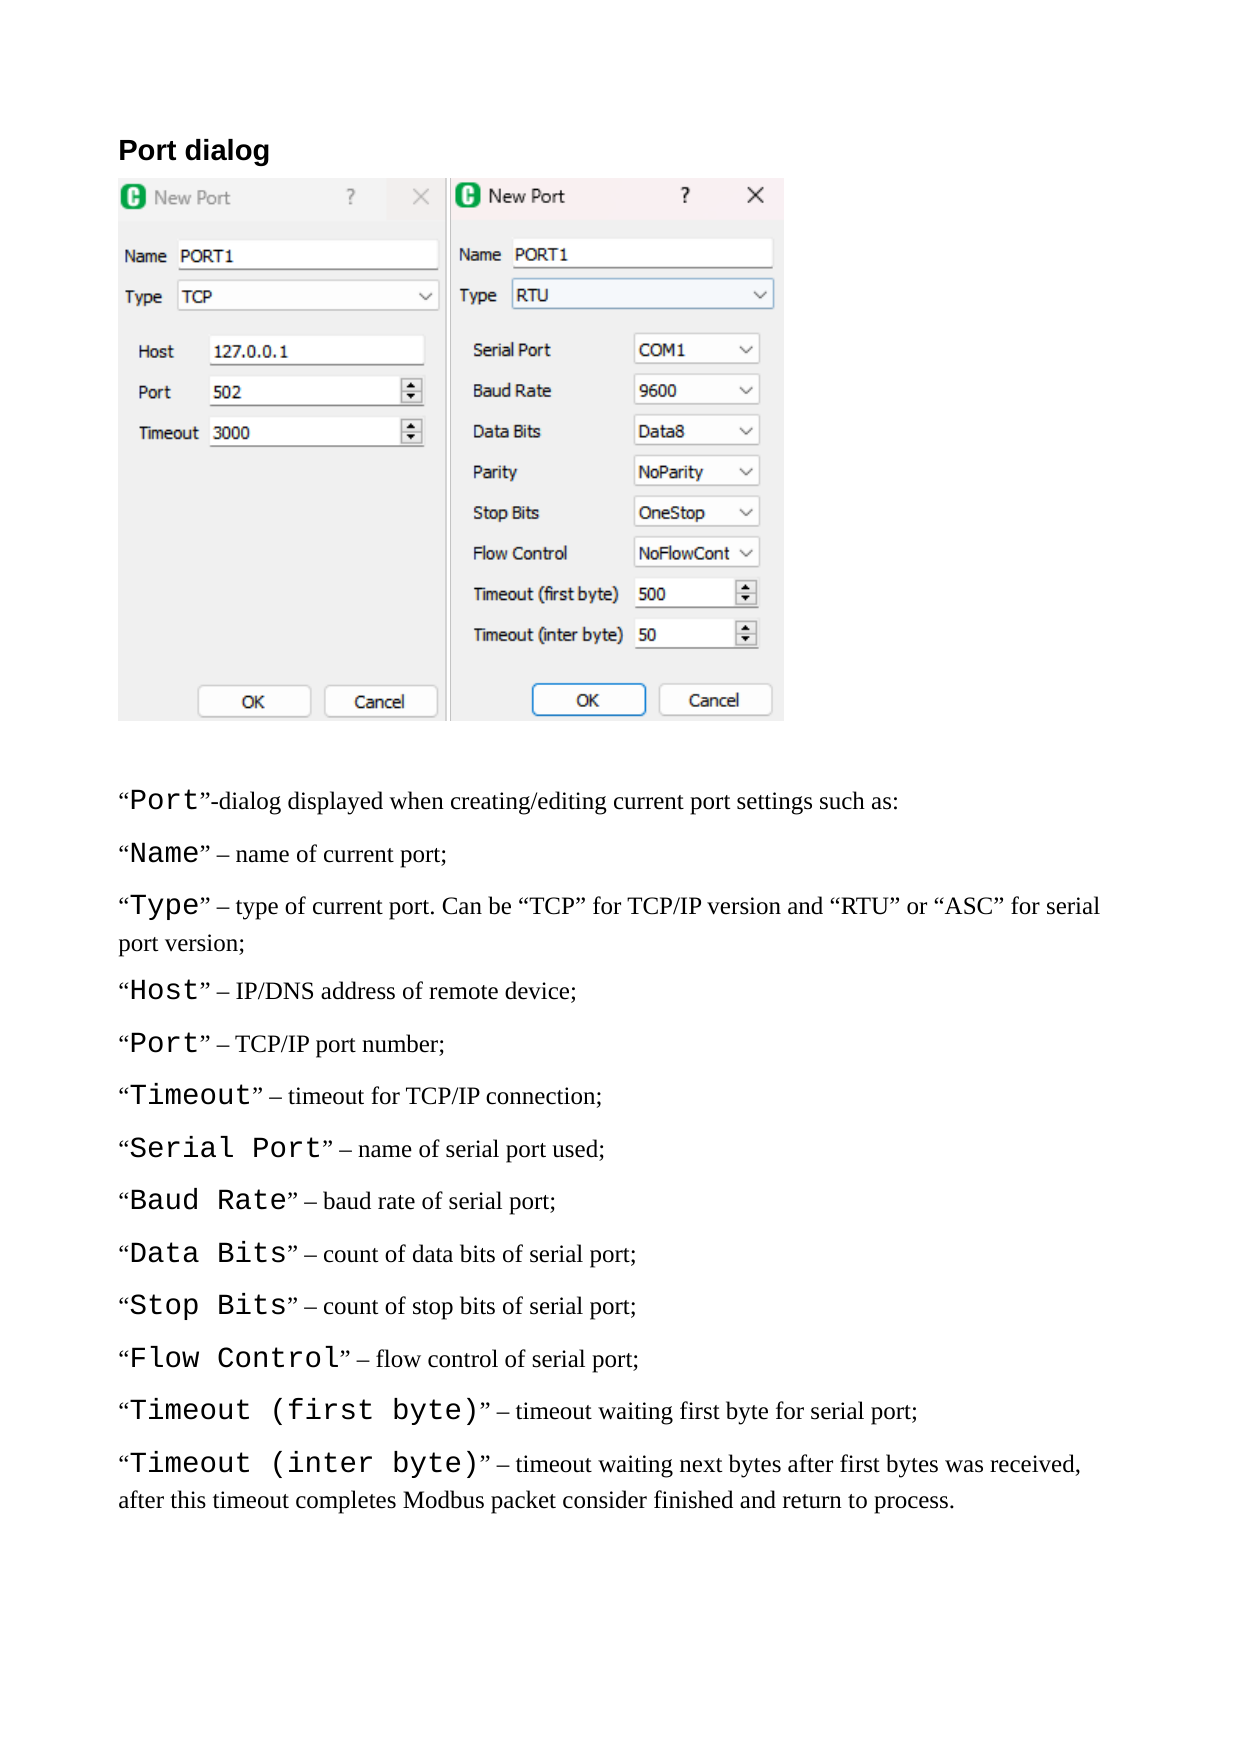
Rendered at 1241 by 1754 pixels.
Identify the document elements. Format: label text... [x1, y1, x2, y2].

text “Type” – type of current port. Can be “TCP” for TCP/IP version and “RTU” or “ASC” for serial port version; [118, 890, 1122, 956]
text “Baud Rate” – baud rate of serial port; [118, 1185, 1122, 1218]
text “Host” – IP/DNS address of remote device; [118, 975, 1122, 1008]
text “Port”-dialog displayed when creating/editing current port settings such as: [118, 785, 1122, 818]
text “Flow Control” – flow control of serial port; [118, 1343, 1122, 1376]
subtitle Port dialog [118, 133, 1122, 166]
text “Timeout (first byte)” – timeout waiting first byte for serial port; [118, 1395, 1122, 1428]
text “Data Bits” – count of data bits of serial port; [118, 1238, 1122, 1271]
text “Port” – TCP/IP port number; [118, 1028, 1122, 1061]
text “Stop Bits” – count of stop bits of serial port; [118, 1290, 1122, 1323]
text “Timeout” – timeout for TCP/IP connection; [118, 1080, 1122, 1113]
picture [118, 178, 784, 721]
text “Serial Port” – name of serial port used; [118, 1133, 1122, 1166]
text “Timeout (inter byte)” – timeout waiting next bytes after first bytes was received, after this timeout completes Modbus packet consider finished and return to process. [118, 1448, 1122, 1514]
text “Name” – name of current port; [118, 838, 1122, 871]
